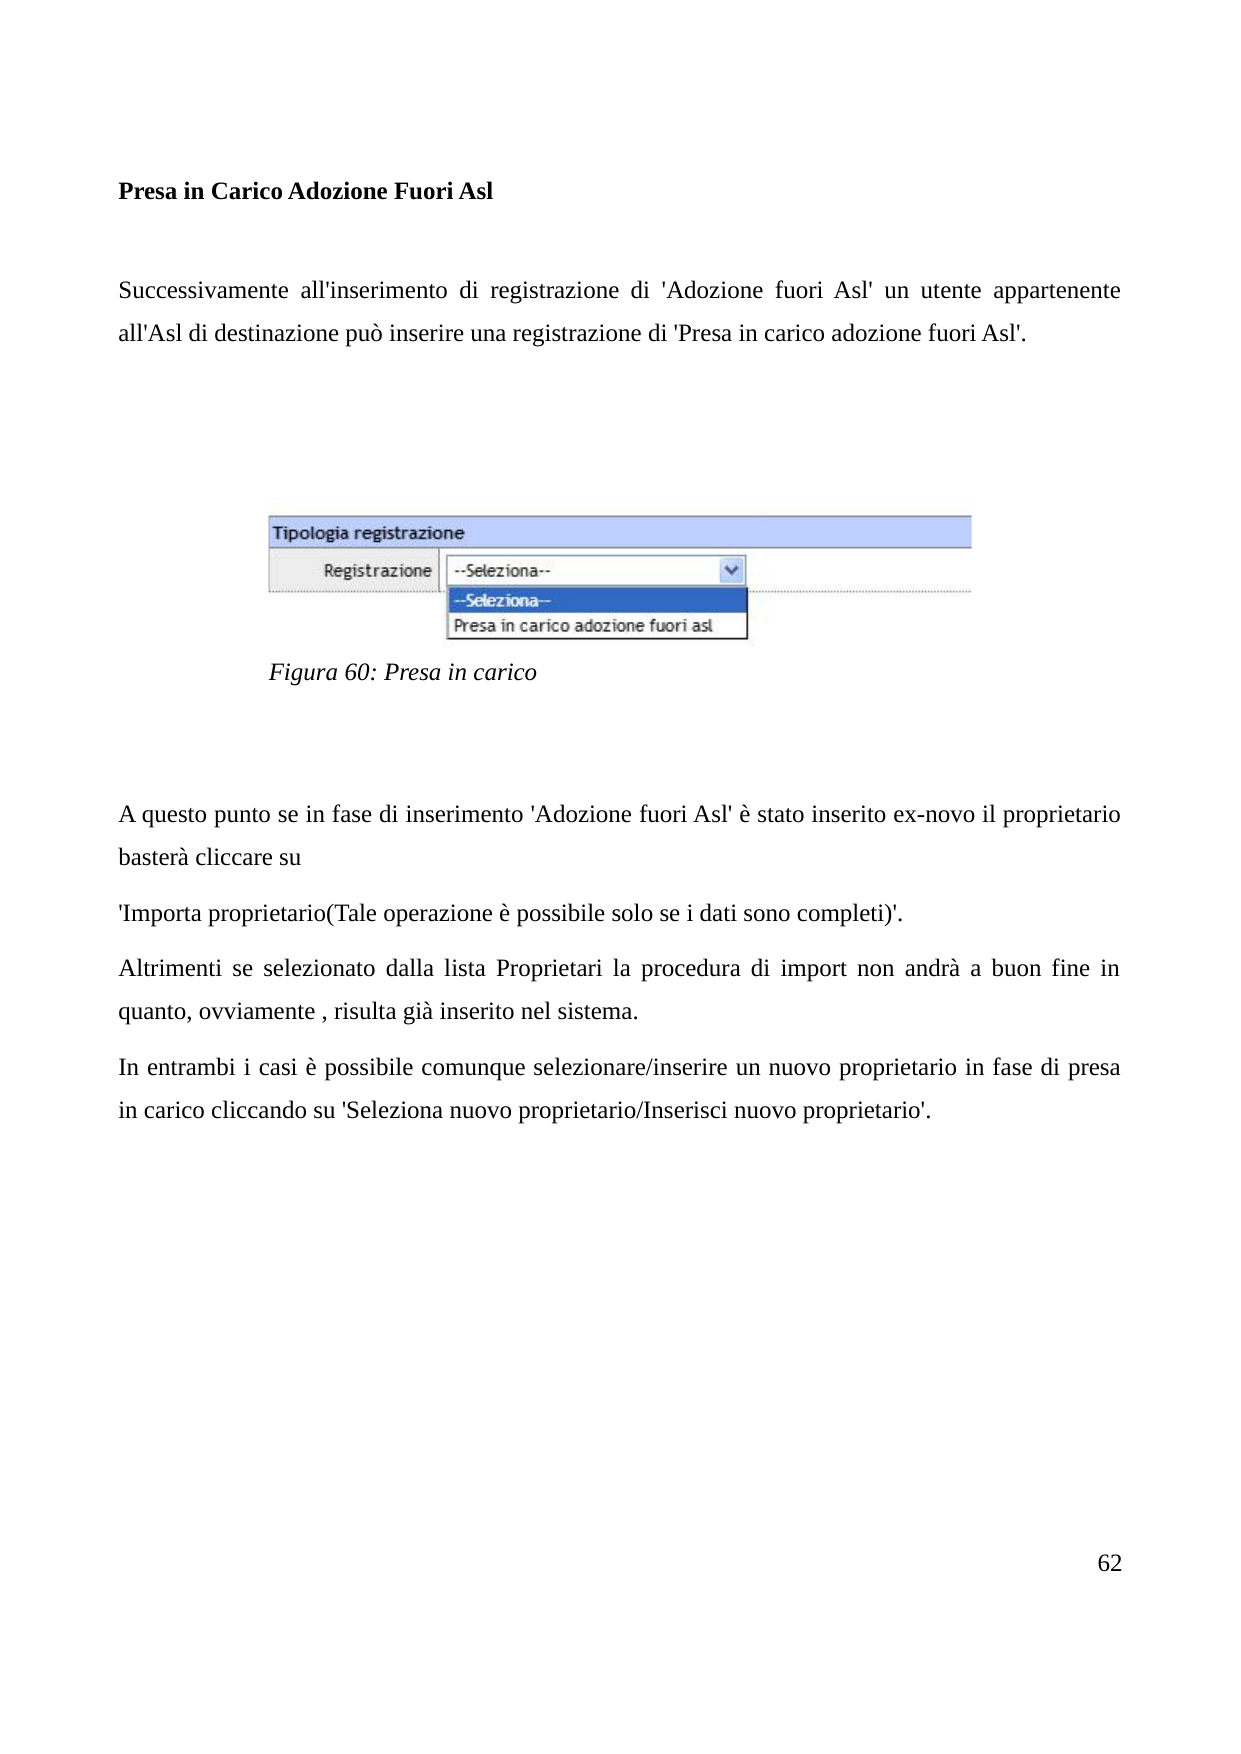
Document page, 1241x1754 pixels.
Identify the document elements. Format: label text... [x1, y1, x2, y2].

text Altrimenti se selezionato dalla lista Proprietari la procedura di import non andrà a buon fine in quanto, ovviamente , risulta già inserito nel sistema. [118, 953, 1122, 1025]
text Presa in Carico Adozione Fuori Asl [118, 176, 1122, 205]
text A questo punto se in fase di inserimento 'Adozione fuori Asl' è stato inserito ex-novo il proprietario basterà cliccare su [118, 756, 1122, 871]
picture [268, 497, 972, 657]
text Successivamente all'inserimento di registrazione di 'Adozione fuori Asl' un utente appartenente all'Asl di destinazione può inserire una registrazione di 'Presa in carico adozione fuori Asl'. [118, 232, 1122, 347]
text Figura 60: Presa in carico [268, 657, 972, 686]
text In entrambi i casi è possibile comunque selezionare/inserire un nuovo proprietario in fase di presa in carico cliccando su 'Seleziona nuovo proprietario/Inserisci nuovo proprietario'. [118, 1052, 1122, 1124]
text 'Importa proprietario(Tale operazione è possibile solo se i dati sono completi)'. [118, 898, 1122, 926]
